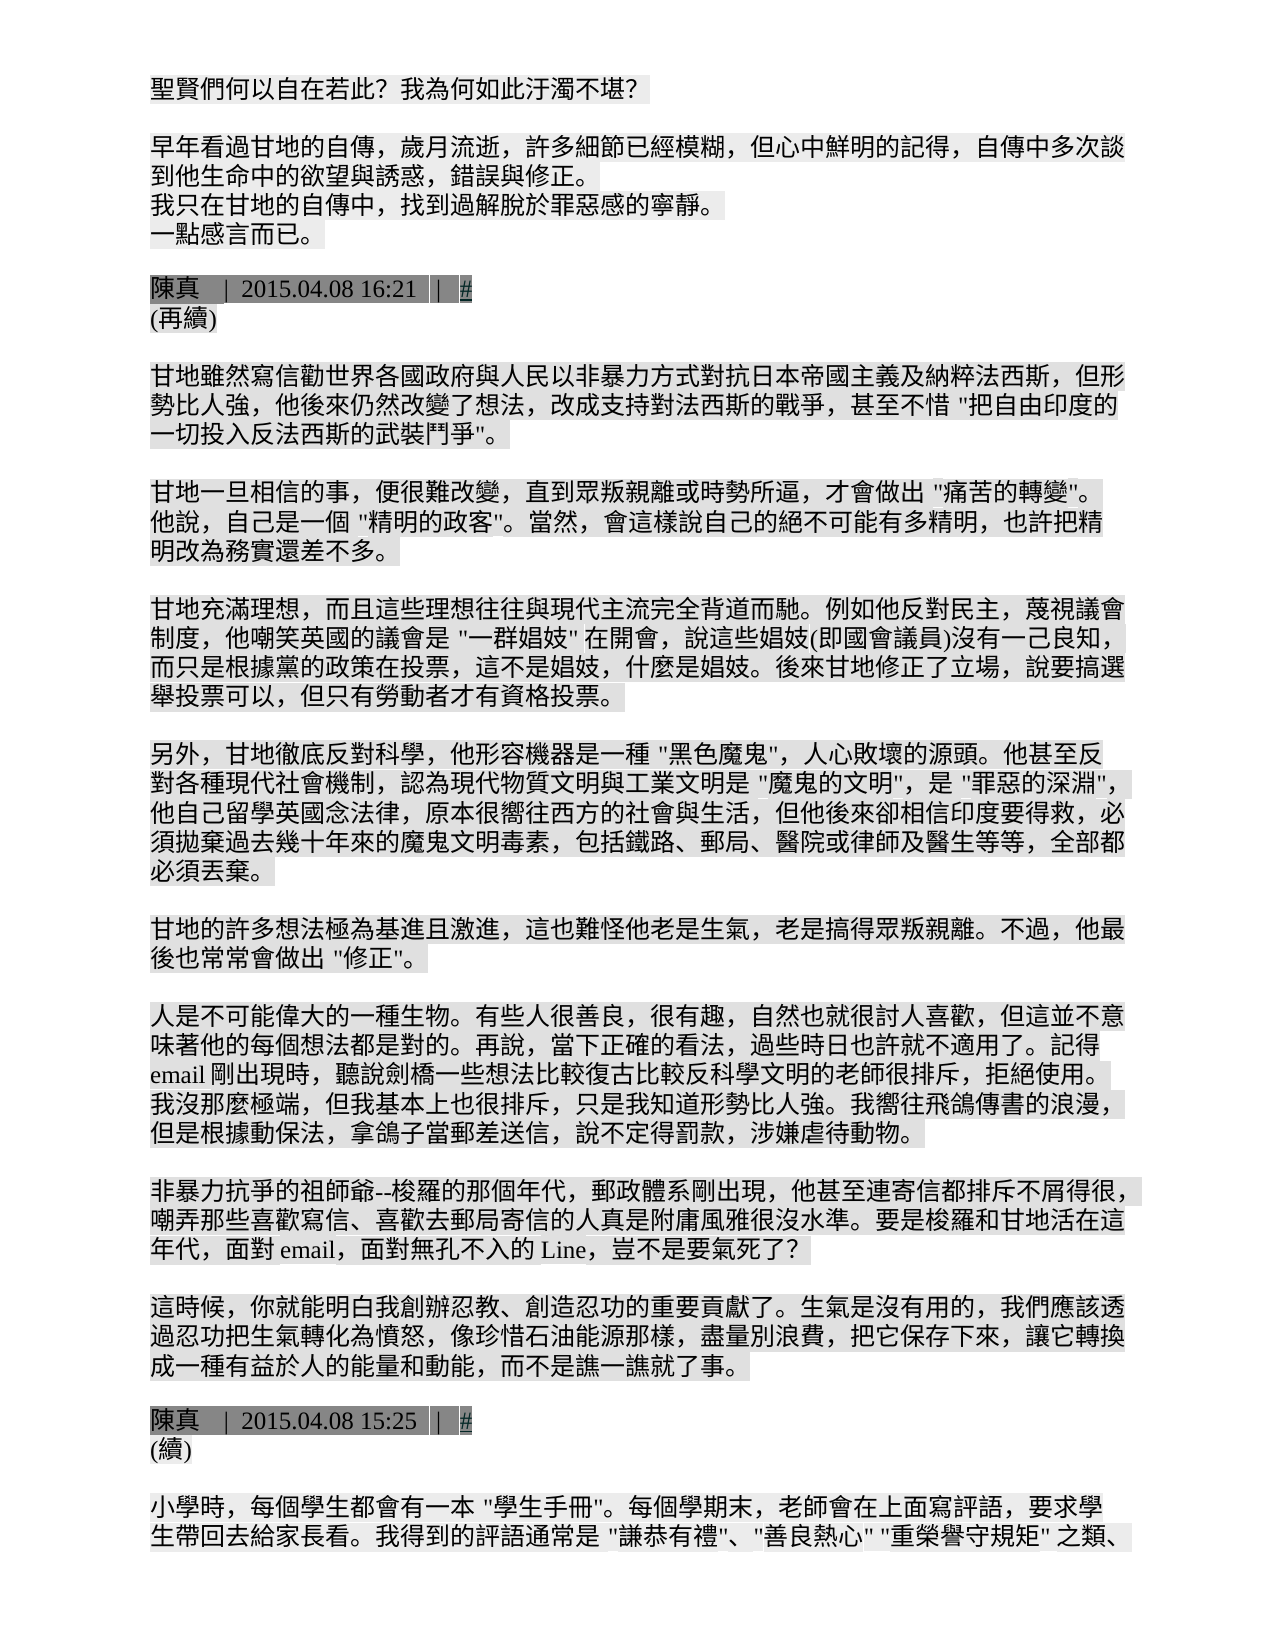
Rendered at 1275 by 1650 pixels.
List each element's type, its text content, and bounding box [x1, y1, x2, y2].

text (再續) 甘地雖然寫信勸世界各國政府與人民以非暴力方式對抗日本帝國主義及納粹法西斯，但形勢比人強，他後來仍然改變了想法，改成支持對法西斯的戰爭，甚至不惜 "把自由印度的一切投入反法西斯的武裝鬥爭"。 甘地一旦相信的事，便很難改變，直到眾叛親離或時勢所逼，才會做出 "痛苦的轉變"。他說，自己是一個 "精明的政客"。當然，會這樣說自己的絕不可能有多精明，也許把精明改為務實還差不多。 甘地充滿理想，而且這些理想往往與現代主流完全背道而馳。例如他反對民主，蔑視議會制度，他嘲笑英國的議會是 "一群娼妓" 在開會，說這些娼妓(即國會議員)沒有一己良知，而只是根據黨的政策在投票，這不是娼妓，什麼是娼妓。後來甘地修正了立場，說要搞選舉投票可以，但只有勞動者才有資格投票。 另外，甘地徹底反對科學，他形容機器是一種 "黑色魔鬼"，人心敗壞的源頭。他甚至反對各種現代社會機制，認為現代物質文明與工業文明是 "魔鬼的文明"，是 "罪惡的深淵"，他自己留學英國念法律，原本很嚮往西方的社會與生活，但他後來卻相信印度要得救，必須拋棄過去幾十年來的魔鬼文明毒素，包括鐵路、郵局、醫院或律師及醫生等等，全部都必須丟棄。 甘地的許多想法極為基進且激進，這也難怪他老是生氣，老是搞得眾叛親離。不過，他最後也常常會做出 "修正"。 人是不可能偉大的一種生物。有些人很善良，很有趣，自然也就很討人喜歡，但這並不意味著他的每個想法都是對的。再說，當下正確的看法，過些時日也許就不適用了。記得email剛出現時，聽說劍橋一些想法比較復古比較反科學文明的老師很排斥，拒絕使用。我沒那麼極端，但我基本上也很排斥，只是我知道形勢比人強。我嚮往飛鴿傳書的浪漫，但是根據動保法，拿鴿子當郵差送信，說不定得罰款，涉嫌虐待動物。 非暴力抗爭的祖師爺--梭羅的那個年代，郵政體系剛出現，他甚至連寄信都排斥不屑得很，嘲弄那些喜歡寫信、喜歡去郵局寄信的人真是附庸風雅很沒水準。要是梭羅和甘地活在這年代，面對email，面對無孔不入的Line，豈不是要氣死了？ 這時候，你就能明白我創辦忍教、創造忍功的重要貢獻了。生氣是沒有用的，我們應該透過忍功把生氣轉化為憤怒，像珍惜石油能源那樣，盡量別浪費，把它保存下來，讓它轉換成一種有益於人的能量和動能，而不是譙一譙就了事。 [150, 304, 1125, 1381]
text (續) 小學時，每個學生都會有一本 "學生手冊"。每個學期末，老師會在上面寫評語，要求學生帶回去給家長看。我得到的評語通常是 "謙恭有禮"、"善良熱心" "重榮譽守規矩" 之類、但有一回，來個新導師，他給我的評語卻是 "桀驁不馴"、"不服管教"，後來又換另一位導師，於是我又恢復 "謙恭有禮"。 不是有個盲人摸象的典故嗎？摸到大腿的說大象長得像一根強壯的柱子，摸到鼻子的說不對不對，大象軟軟彎彎的一條，而且還會一直動來動去。其實這些說法都對，但也都不對，大象畢竟是個整體，不同部份有不同模樣。跟我一樣，大象個性溫和，但你最好別惹他，否則讓他發起飆來可不是好惹的。 剛出國念書時，有個 "讀者"，好像是在台大教書，來劍橋找我，據說事後很失望，對外說我很嚴肅很冷淡；她說她從我的文字判斷，本來以為我是個喜歡搞笑、話很多的活寶型人物，沒想到嚴肅寡言，難以親近。 其實我不是嚴肅，而是高度緊張，就像兔子看到獵人一樣，嚇壞了。因為來者是一個很自以為是、很侵略性的人，喜歡對 "人" 指指點點那種人，所以把我嚇壞了，嚇得全身僵硬。 有時候，即便面對同一個人，我們也往往會得到截然不同的評價。就好像我常提到的那位劍橋的好朋友，很多人因為我的高度誇讚而要求我帶他們去朝聖，結果統統失望，人們大多把他看成一個不起眼不出色的衰尾道人，但在我眼裏，他卻像天上的太陽；整個世界從他身上必然得到許多溫暖。 學弟陳豐偉寫了一篇傳記文學叫做 "白衣黑幕"，在中國時報得獎，那篇文章是在描繪我，把我寫成一個正義之士，但我自覺根本不是那種人，而且應該恰恰是那種人的反面才對。不過，別人眼中的我究竟如何，我也管不了。我只知道我不是那種救國救民的正義之士。雖然自余束髮以來，即追隨自己從事革命，但我終究不是那樣一種革命之徒。 蘇格拉底深究事物原理，辯駁是非價值，挑戰當權，樹敵無數，搞到被判死刑；人家要給他一條流亡的活路他都還不要，寧可一死，但我們終究不會說蘇格拉底是個正義之士或革命之徒。 甘地是個非常容易生氣的人，但他說，透過一些慘痛的經驗與教訓，他慢慢學會把生氣轉化為憤怒，並且努力保有這樣一種憤怒，"就好像保有熱度(heat)成為一種能量(energy)那樣"。把熱浪費掉消耗掉是很可惜的，但光是熱也沒有用，那只是發高燒，是 "非暴力的敵人"；重要的是把熱轉為能量。沒有這樣一種因為憤怒而來的能量，不可能支撐他一生所面臨的無數災厄與悲劇及眾叛親離。 甘地最敵視的一種人性特質就是驕傲與虛榮。他說，生氣發高燒是 "非暴力的敵人"，但是，"驕傲與虛榮卻是足以吞噬整個非暴力運動的怪物"。 許多時候，運動往往帶來一種正義的虛榮。這樣一種東西，表面上好像帶來一種動員效果，但就如甘地所說，它不但有害而無益，而且是 "足以吞噬整個非暴力運動的怪物"。 虛榮很常見，它有個基本心態就是 "我比你行"：我比你們清高，我比你們正義，我比你們冷靜，我比你們有愛心，我比你們睿智，我比你們祥和，我比你們豁達...等等等。這些特質也許都是好的，但一旦成為一種比較，成為一種 "我贏你" "我高你一等" 的比較對象，便成為一種世上最醜陋的怪物。 這也是為什麼 "道德之為物" 理應是一種 "一人聖經" 的原因，只能自勉而不應教人。因為你跟上帝講話，只有你和上帝之間才聽得見，不可能有第三人聽見，對著這樣一種私人與上帝之間的竊竊私語指指點點，世上應該沒有比這更醜陋的事了我覺得。 [150, 1435, 1125, 1552]
text 聖賢們何以自在若此？我為何如此汙濁不堪？ 早年看過甘地的自傳，歲月流逝，許多細節已經模糊，但心中鮮明的記得，自傳中多次談到他生命中的欲望與誘惑，錯誤與修正。 我只在甘地的自傳中，找到過解脫於罪惡感的寧靜。 一點感言而已。 [150, 75, 1125, 249]
text 陳真 | 2015.04.08 16:21 | # [150, 274, 1125, 304]
text 陳真 | 2015.04.08 15:25 | # [150, 1406, 1125, 1435]
